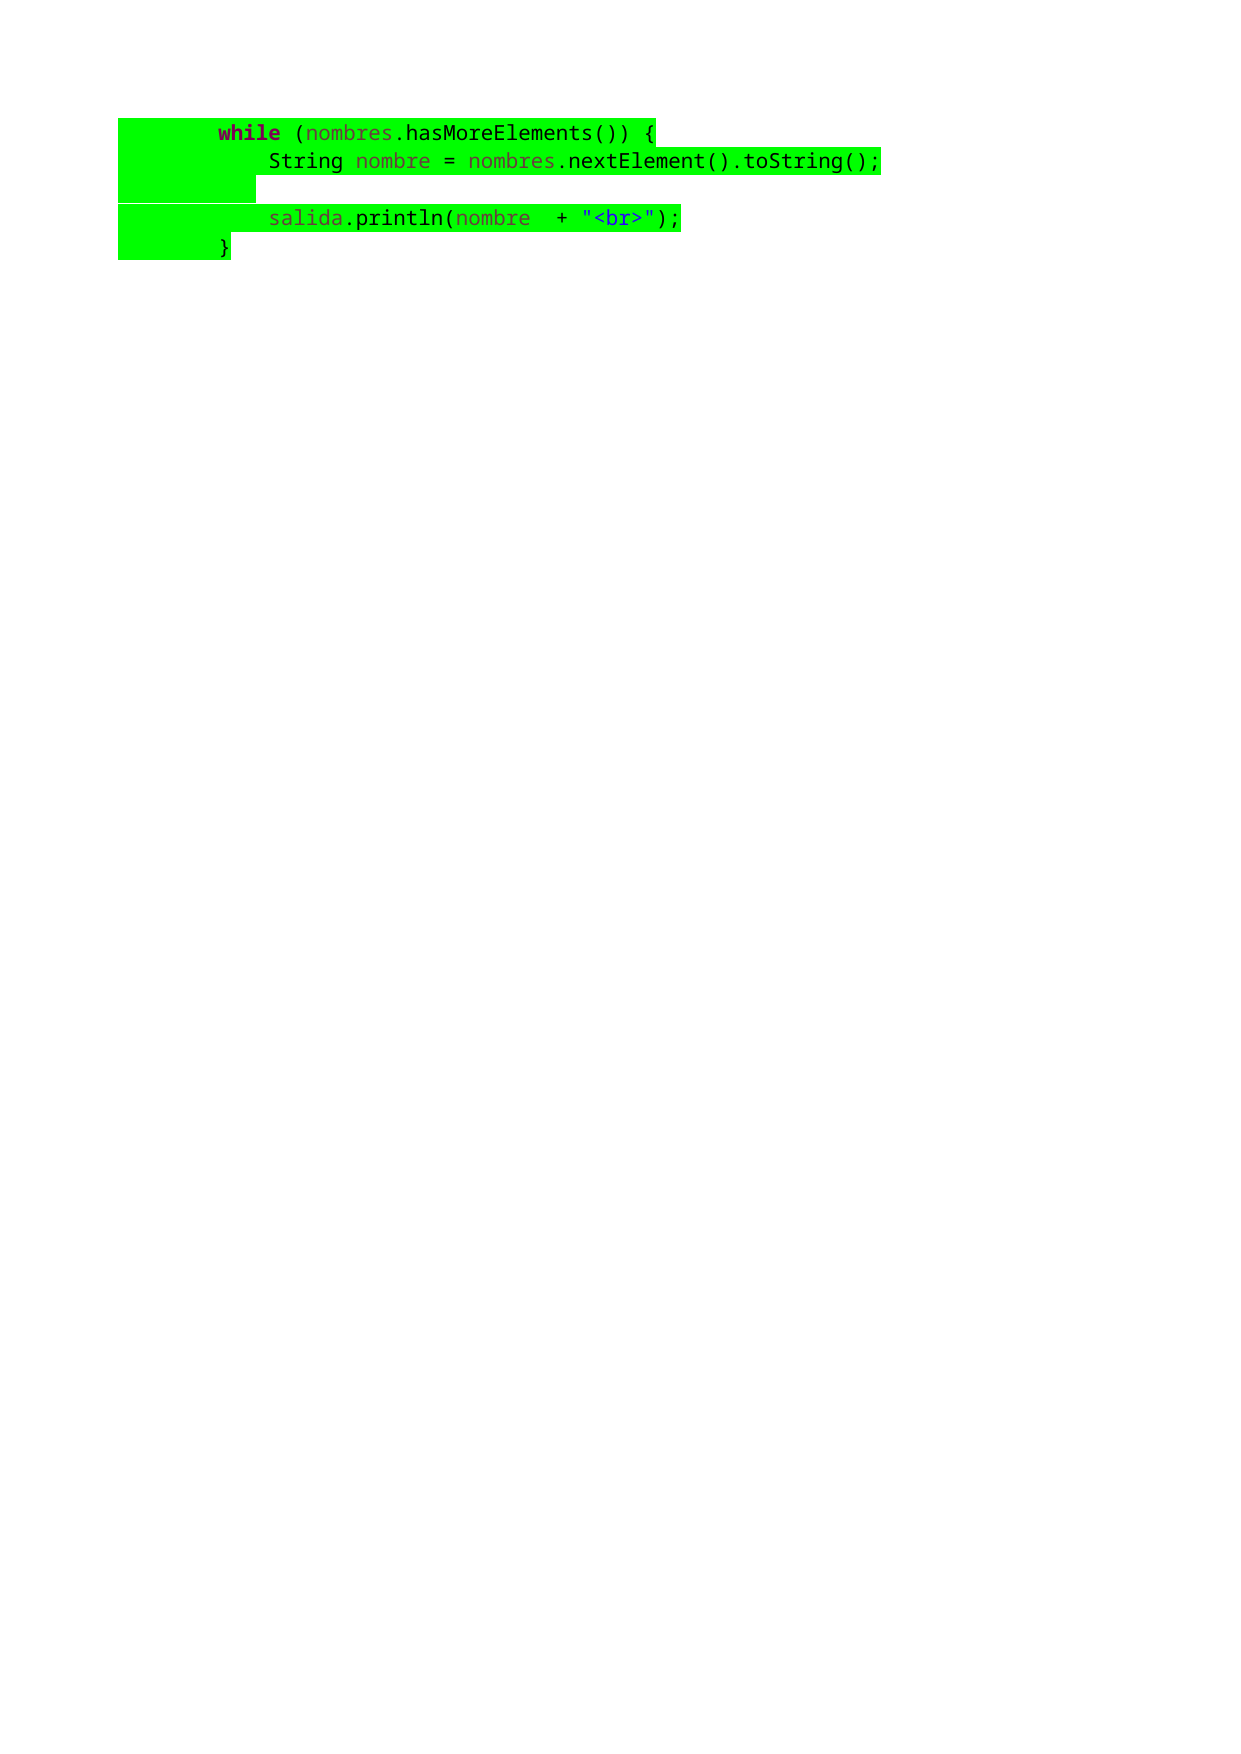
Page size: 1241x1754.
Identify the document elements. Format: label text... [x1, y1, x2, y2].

text } [118, 232, 1122, 260]
text while (nombres.hasMoreElements()) { [118, 118, 1122, 147]
text String nombre = nombres.nextElement().toString(); [118, 147, 1122, 175]
text salida.println(nombre + "<br>"); [118, 203, 1122, 232]
